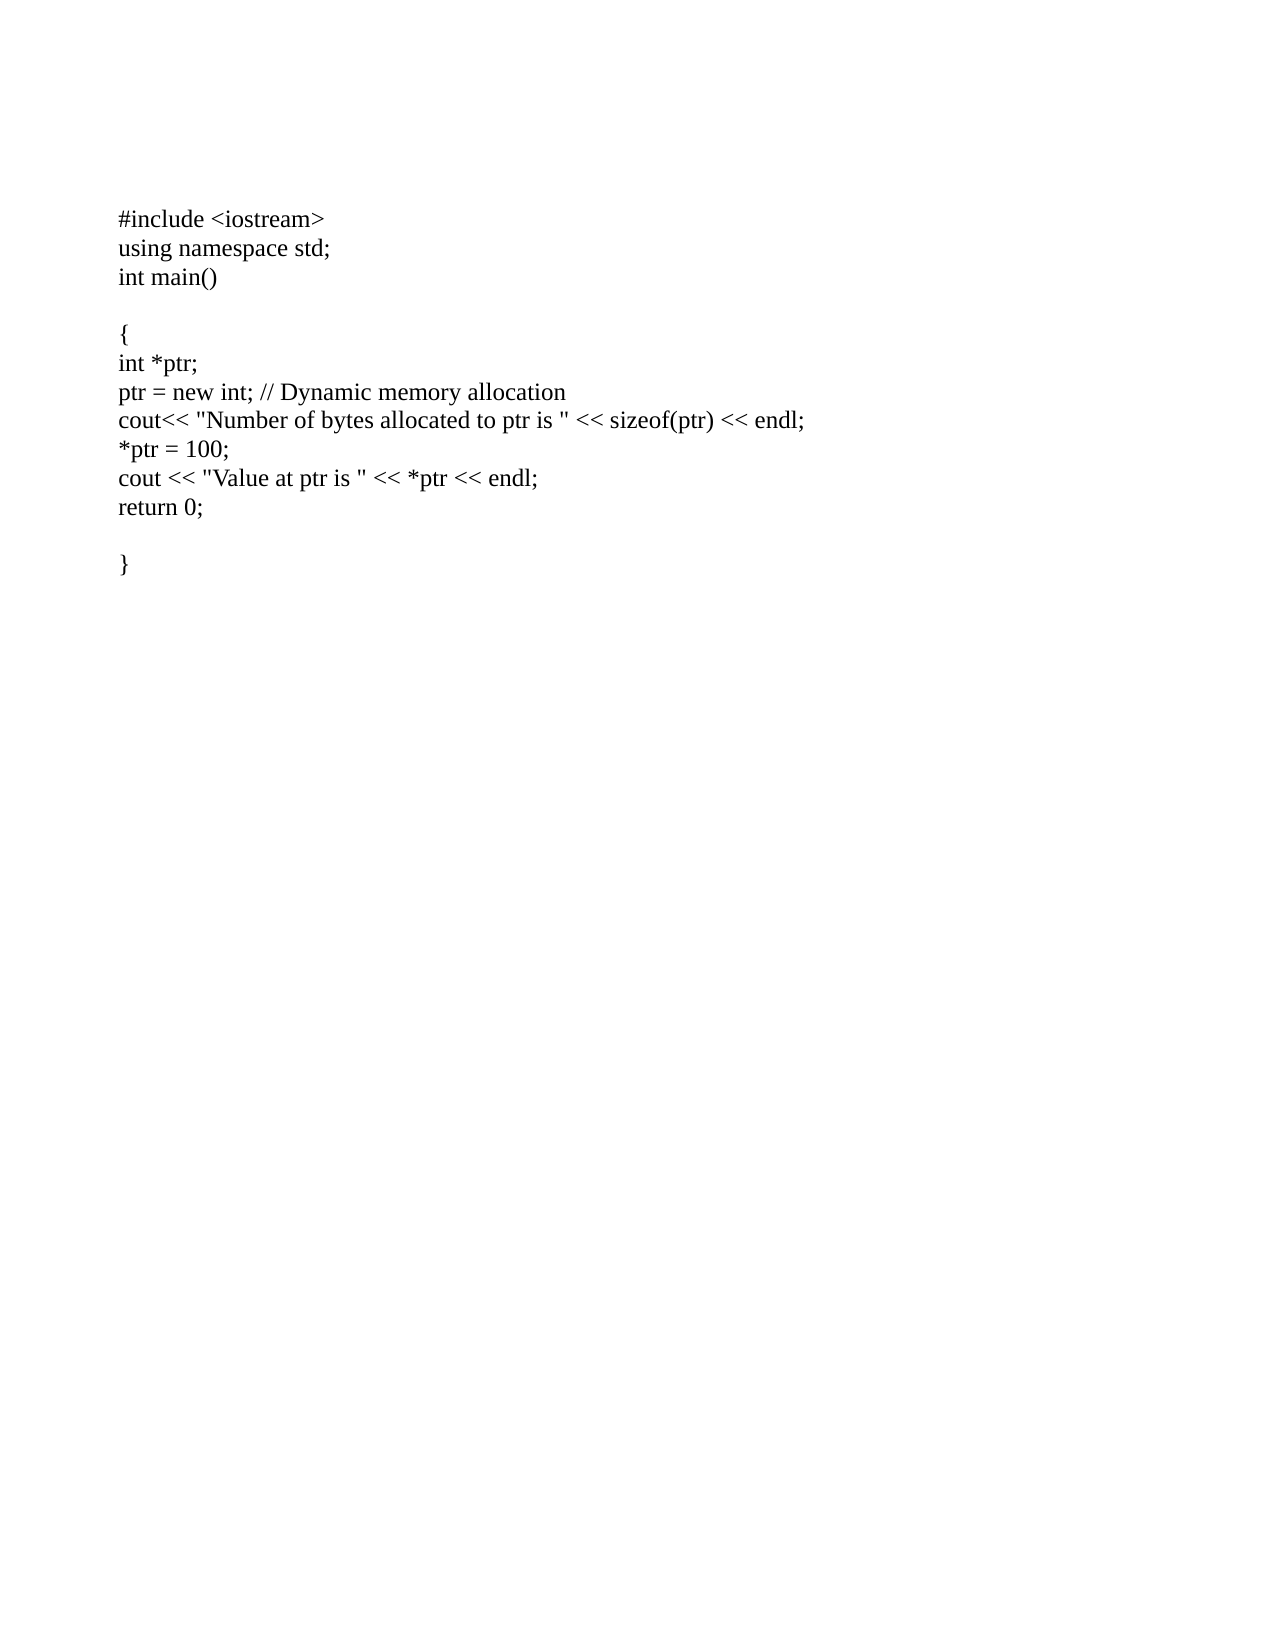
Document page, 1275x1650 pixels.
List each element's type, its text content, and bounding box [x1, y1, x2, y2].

text } [118, 549, 1157, 578]
text return 0; [118, 492, 1157, 521]
text { [118, 319, 1157, 348]
text int main() [118, 262, 1157, 291]
text *ptr = 100; [118, 434, 1157, 463]
text cout<< "Number of bytes allocated to ptr is " << sizeof(ptr) << endl; [118, 406, 1157, 434]
text using namespace std; [118, 233, 1157, 262]
text int *ptr; [118, 348, 1157, 377]
text #include <iostream> [118, 204, 1157, 233]
text ptr = new int; // Dynamic memory allocation [118, 377, 1157, 406]
text cout << "Value at ptr is " << *ptr << endl; [118, 463, 1157, 492]
